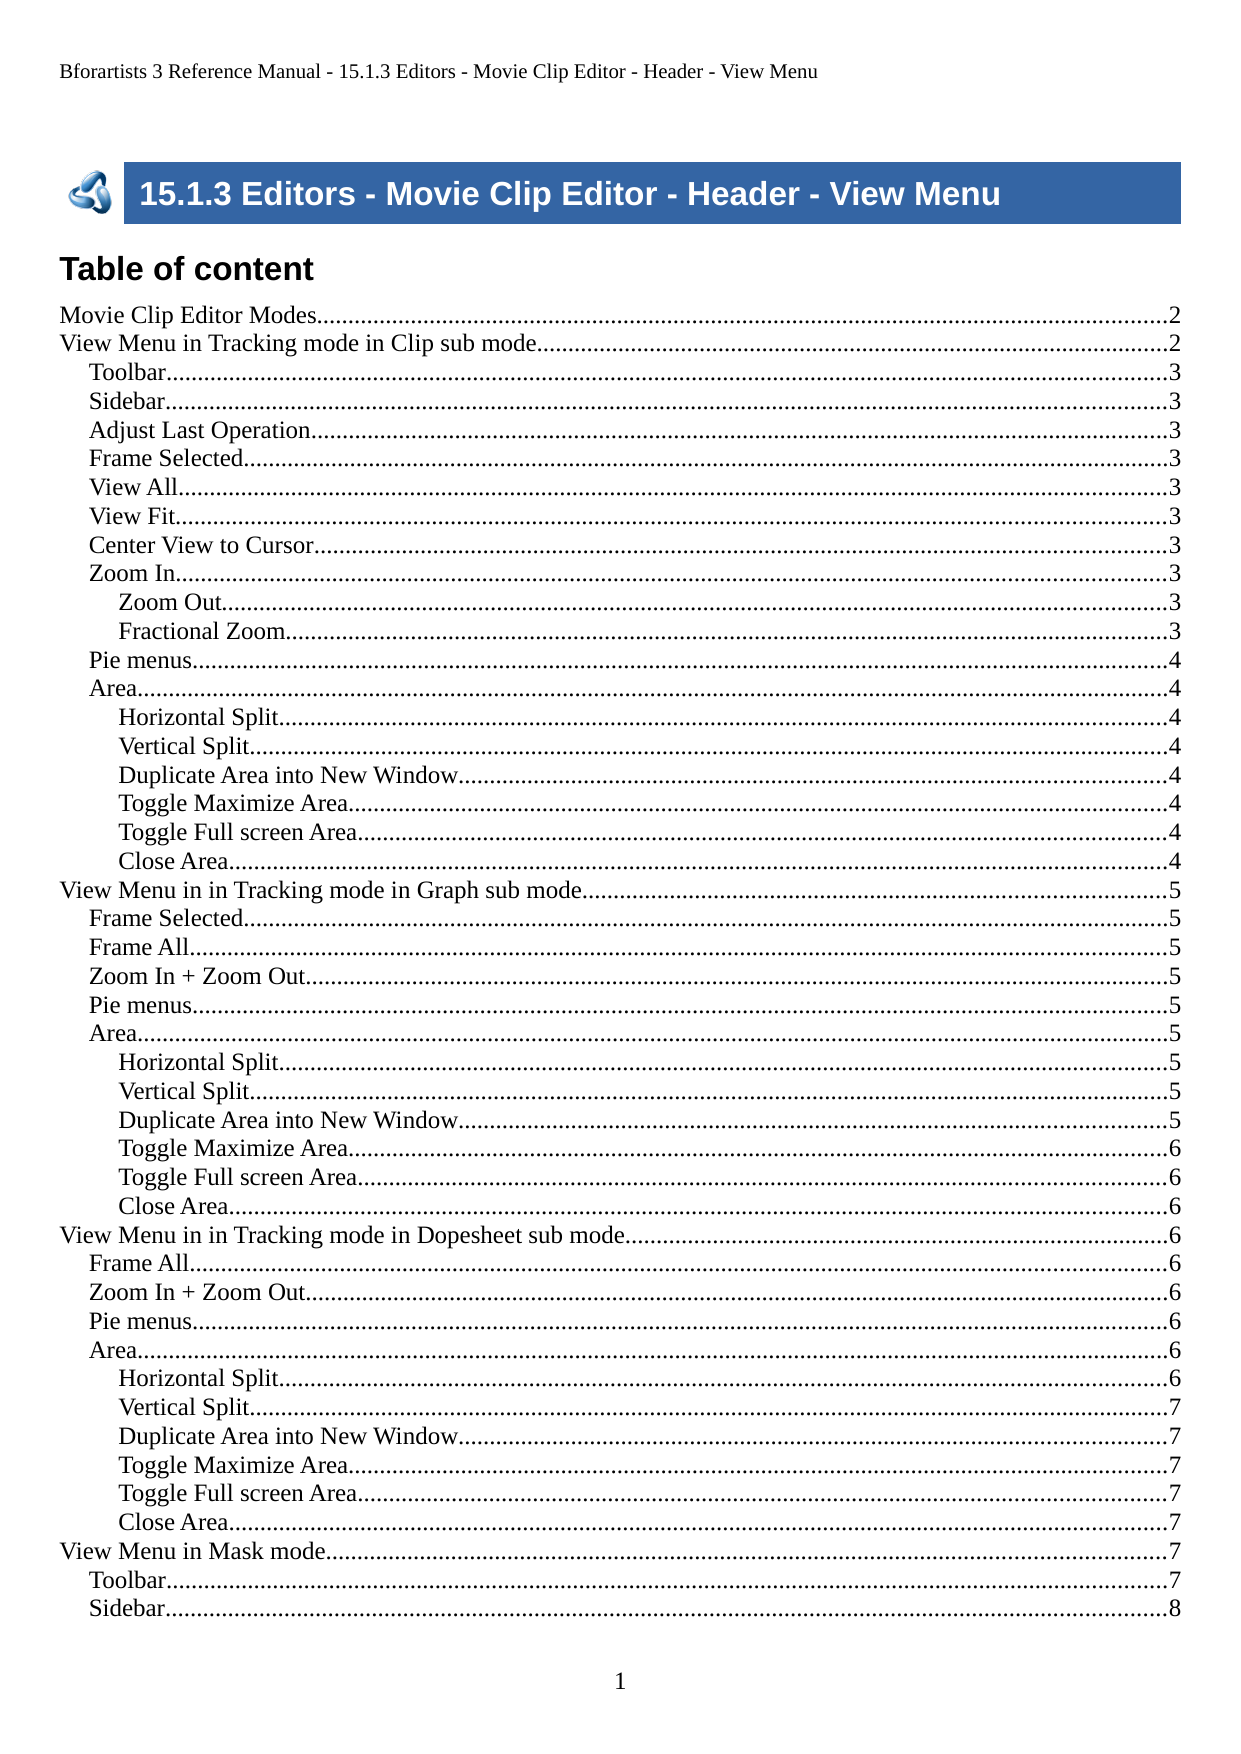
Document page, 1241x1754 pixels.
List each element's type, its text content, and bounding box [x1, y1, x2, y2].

text Center View to Cursor 3 [88, 530, 1181, 558]
text Toggle Full screen Area 4 [118, 817, 1181, 846]
text Sidebar 8 [88, 1593, 1181, 1622]
text Horizontal Split 5 [118, 1047, 1181, 1076]
text Frame Selected 5 [88, 903, 1181, 932]
text Frame All 5 [88, 932, 1181, 961]
text Close Area 4 [118, 846, 1181, 875]
text Area 5 [88, 1018, 1181, 1047]
text Vertical Split 5 [118, 1076, 1181, 1105]
text Duplicate Area into New Window 5 [118, 1105, 1181, 1133]
text Adjust Last Operation 3 [88, 415, 1181, 443]
text Area 4 [88, 673, 1181, 702]
text View All 3 [88, 472, 1181, 501]
text Toolbar 7 [88, 1565, 1181, 1593]
text Sidebar 3 [88, 386, 1181, 415]
text Duplicate Area into New Window 4 [118, 760, 1181, 788]
text Fractional Zoom 3 [118, 616, 1181, 645]
text Close Area 7 [118, 1507, 1181, 1536]
text Pie menus 5 [88, 990, 1181, 1018]
text Toggle Full screen Area 6 [118, 1162, 1181, 1191]
text View Menu in in Tracking mode in Dopesheet sub mode 6 [59, 1220, 1181, 1248]
text Toggle Maximize Area 7 [118, 1450, 1181, 1478]
text Horizontal Split 6 [118, 1363, 1181, 1392]
text Zoom In 3 [88, 558, 1181, 587]
text Movie Clip Editor Modes 2 [59, 300, 1181, 328]
text View Menu in Mask mode 7 [59, 1536, 1181, 1565]
table_header [59, 162, 124, 224]
text View Fit 3 [88, 501, 1181, 530]
text Frame All 6 [88, 1248, 1181, 1277]
text Pie menus 4 [88, 645, 1181, 673]
text View Menu in in Tracking mode in Graph sub mode 5 [59, 875, 1181, 903]
subtitle Table of content [59, 249, 1181, 287]
text Toggle Maximize Area 4 [118, 788, 1181, 817]
text Toggle Maximize Area 6 [118, 1133, 1181, 1162]
picture [65, 167, 114, 217]
text Duplicate Area into New Window 7 [118, 1421, 1181, 1450]
text Close Area 6 [118, 1191, 1181, 1220]
text Zoom In + Zoom Out 5 [88, 961, 1181, 990]
text Frame Selected 3 [88, 443, 1181, 472]
text Toggle Full screen Area 7 [118, 1478, 1181, 1507]
text Area 6 [88, 1335, 1181, 1363]
text View Menu in Tracking mode in Clip sub mode 2 [59, 328, 1181, 357]
text Pie menus 6 [88, 1306, 1181, 1335]
text Zoom Out 3 [118, 587, 1181, 616]
table_header 15.1.3 Editors - Movie Clip Editor - Header - View Menu [124, 162, 1181, 224]
text Horizontal Split 4 [118, 702, 1181, 731]
text Toolbar 3 [88, 357, 1181, 386]
text Vertical Split 7 [118, 1392, 1181, 1421]
text Zoom In + Zoom Out 6 [88, 1277, 1181, 1306]
text Vertical Split 4 [118, 731, 1181, 760]
